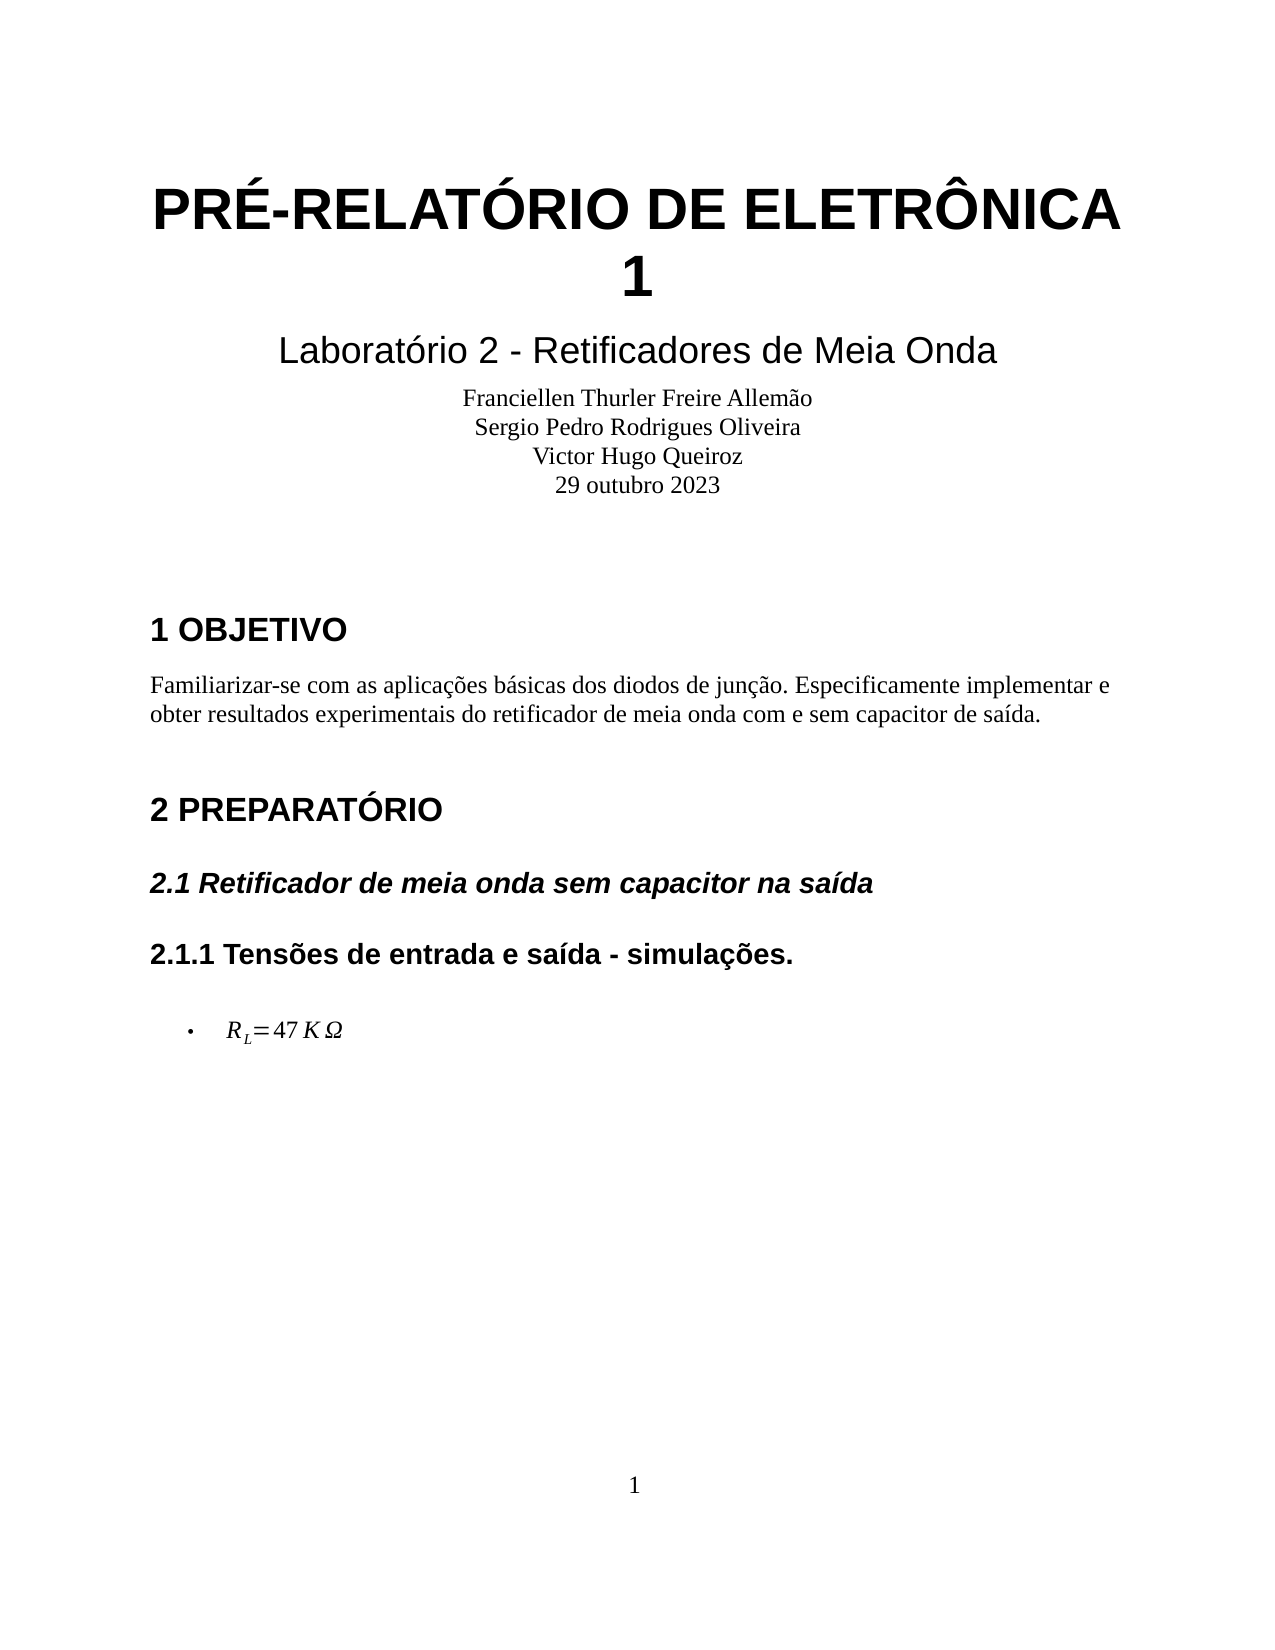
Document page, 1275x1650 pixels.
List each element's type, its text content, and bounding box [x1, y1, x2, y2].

text Sergio Pedro Rodrigues Oliveira [150, 412, 1125, 441]
subtitle 1 OBJETIVO [150, 610, 1125, 648]
text 29 outubro 2023 [150, 470, 1125, 498]
text Familiarizar-se com as aplicações básicas dos diodos de junção. Especificamente implementar e obter resultados experimentais do retificador de meia onda com e sem capacitor de saída. [150, 670, 1125, 756]
text Franciellen Thurler Freire Allemão [150, 383, 1125, 412]
subtitle 2.1 Retificador de meia onda sem capacitor na saída [150, 866, 1125, 900]
subtitle 2.1.1 Tensões de entrada e saída - simulações. [150, 937, 1125, 1004]
text Victor Hugo Queiroz [150, 441, 1125, 470]
subtitle Laboratório 2 - Retificadores de Meia Onda [150, 328, 1125, 371]
title PRÉ-RELATÓRIO DE ELETRÔNICA 1 [150, 175, 1125, 309]
subtitle 2 PREPARATÓRIO [150, 790, 1125, 829]
